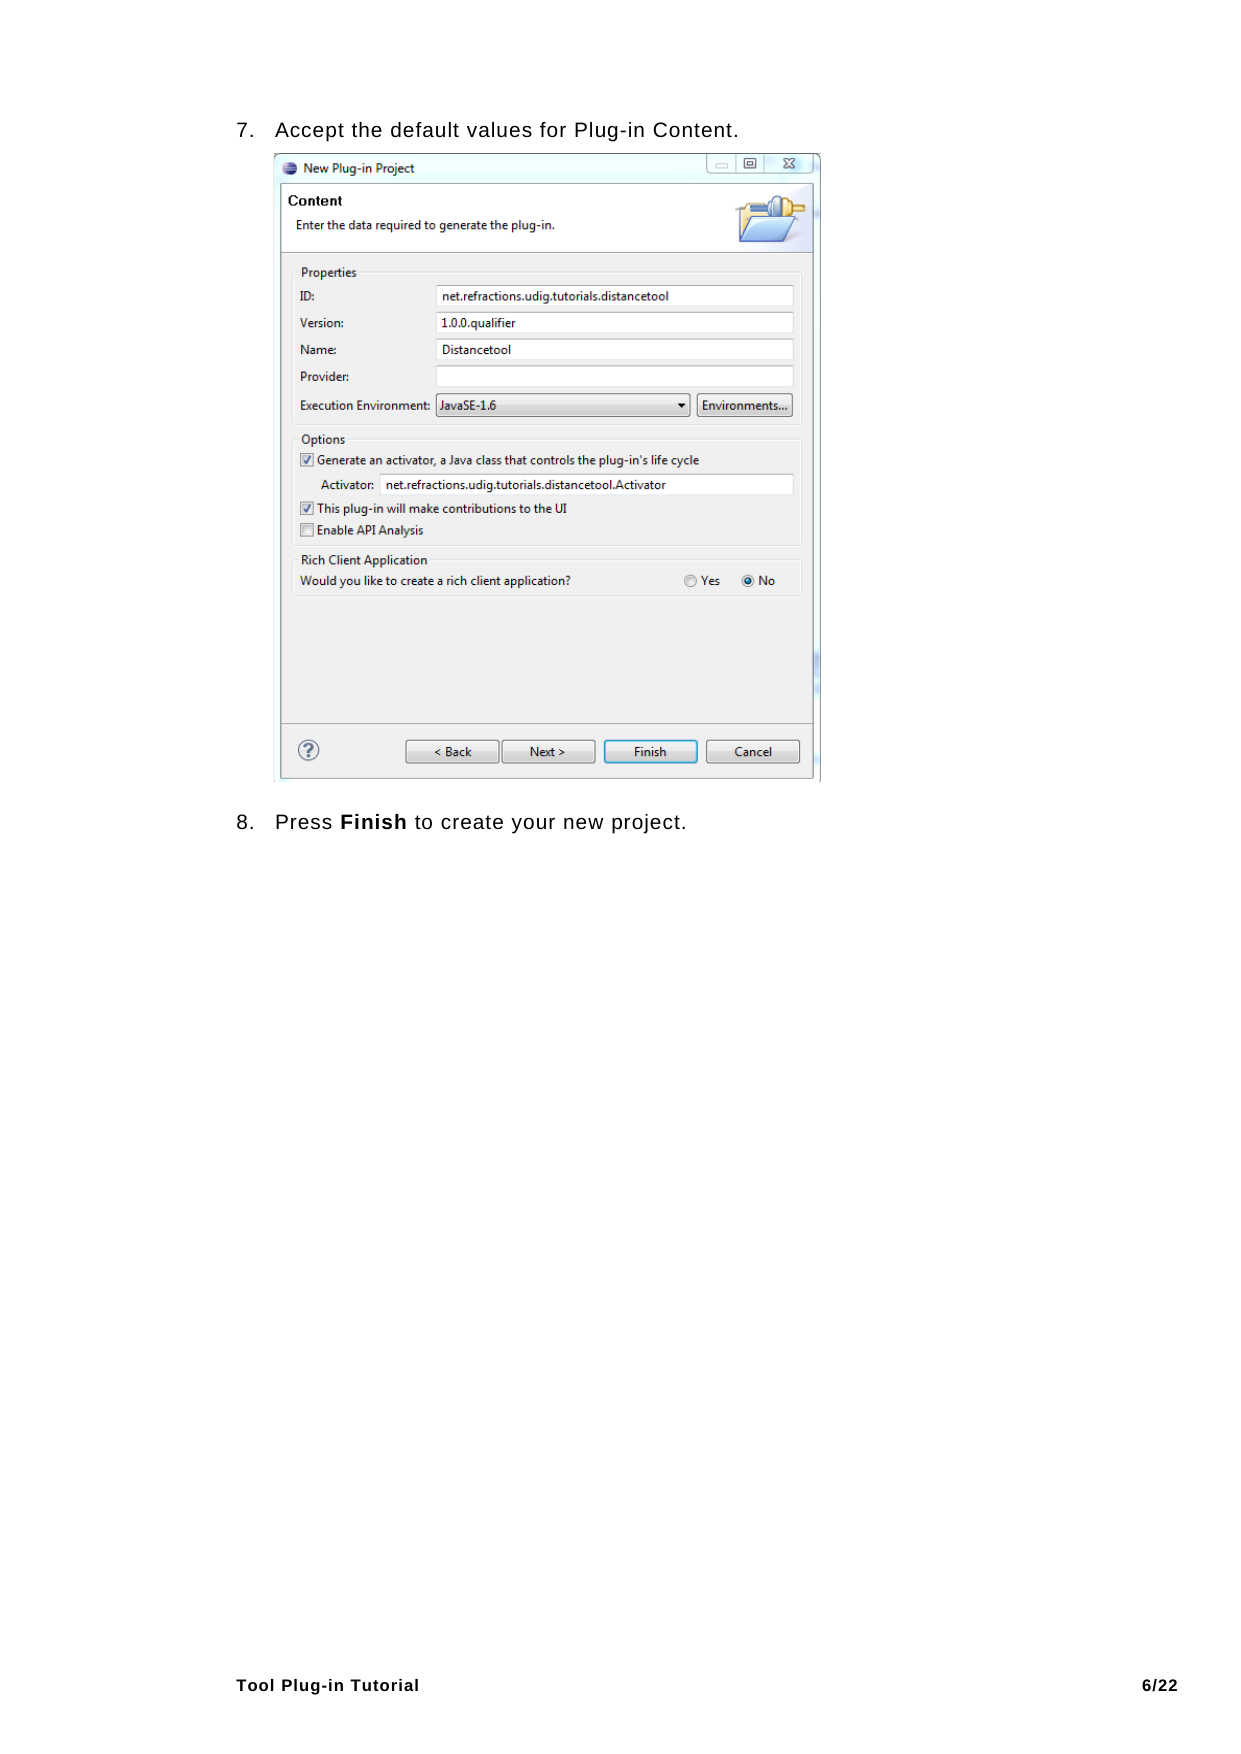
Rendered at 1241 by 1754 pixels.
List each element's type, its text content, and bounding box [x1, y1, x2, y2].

picture [273, 153, 821, 782]
list Accept the default values for Plug-in Content. [236, 118, 1181, 793]
list Press Finish to create your new project. [236, 810, 1181, 834]
